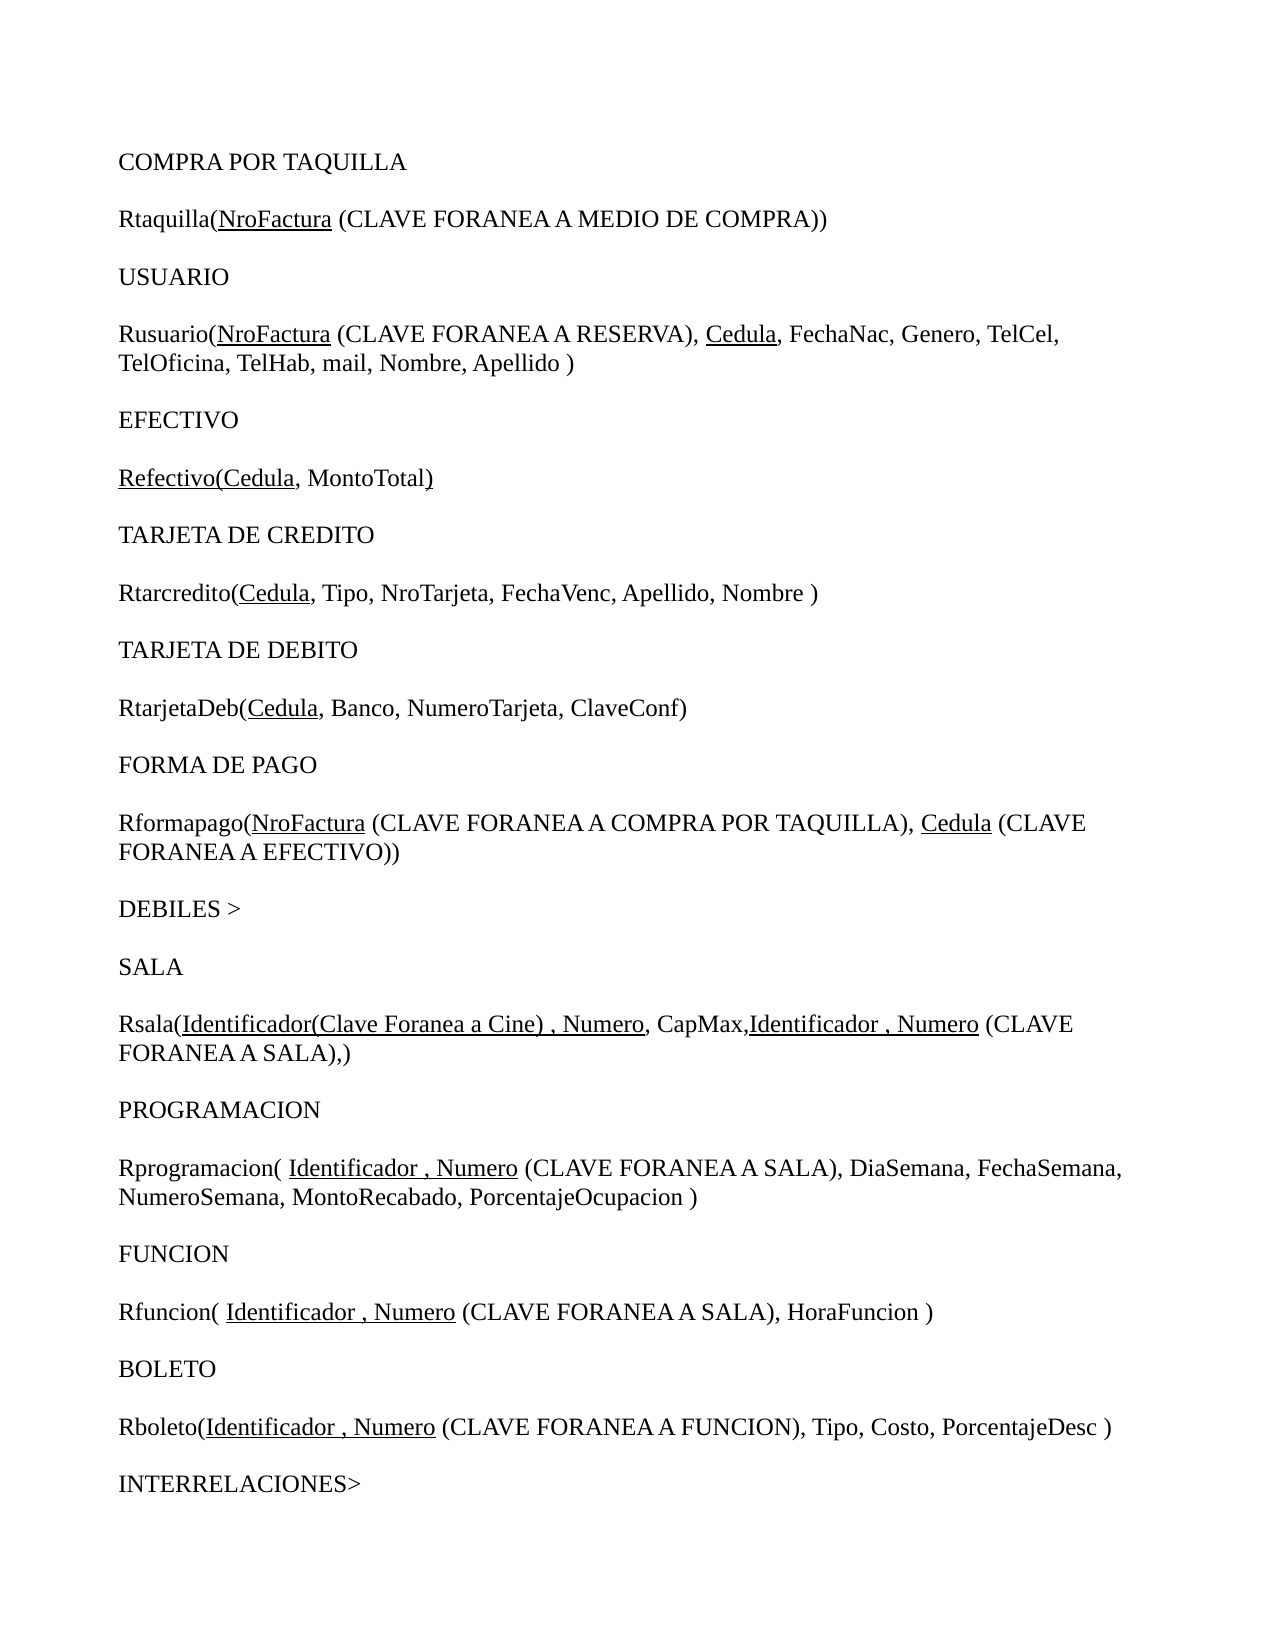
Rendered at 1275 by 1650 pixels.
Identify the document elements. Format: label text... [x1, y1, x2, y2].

text EFECTIVO [118, 406, 1157, 434]
text FORMA DE PAGO [118, 751, 1157, 779]
text PROGRAMACION [118, 1096, 1157, 1124]
text Rfuncion( Identificador , Numero (CLAVE FORANEA A SALA), HoraFuncion ) [118, 1297, 1157, 1326]
text Rtaquilla(NroFactura (CLAVE FORANEA A MEDIO DE COMPRA)) [118, 204, 1157, 233]
text Rusuario(NroFactura (CLAVE FORANEA A RESERVA), Cedula, FechaNac, Genero, TelCel, TelOficina, TelHab, mail, Nombre, Apellido ) [118, 319, 1157, 377]
text RtarjetaDeb(Cedula, Banco, NumeroTarjeta, ClaveConf) [118, 693, 1157, 722]
text INTERRELACIONES> [118, 1469, 1157, 1498]
text Rsala(Identificador(Clave Foranea a Cine) , Numero, CapMax,Identificador , Numero (CLAVE FORANEA A SALA),) [118, 1009, 1157, 1067]
text DEBILES > [118, 894, 1157, 923]
text SALA [118, 952, 1157, 981]
text FUNCION [118, 1239, 1157, 1268]
text Rtarcredito(Cedula, Tipo, NroTarjeta, FechaVenc, Apellido, Nombre ) [118, 578, 1157, 607]
text TARJETA DE DEBITO [118, 636, 1157, 664]
text TARJETA DE CREDITO [118, 521, 1157, 549]
text Rformapago(NroFactura (CLAVE FORANEA A COMPRA POR TAQUILLA), Cedula (CLAVE FORANEA A EFECTIVO)) [118, 808, 1157, 866]
text USUARIO [118, 262, 1157, 291]
text Rboleto(Identificador , Numero (CLAVE FORANEA A FUNCION), Tipo, Costo, PorcentajeDesc ) [118, 1412, 1157, 1441]
text BOLETO [118, 1354, 1157, 1383]
text Refectivo(Cedula, MontoTotal) [118, 463, 1157, 492]
text Rprogramacion( Identificador , Numero (CLAVE FORANEA A SALA), DiaSemana, FechaSemana, NumeroSemana, MontoRecabado, PorcentajeOcupacion ) [118, 1153, 1157, 1211]
text COMPRA POR TAQUILLA [118, 147, 1157, 176]
